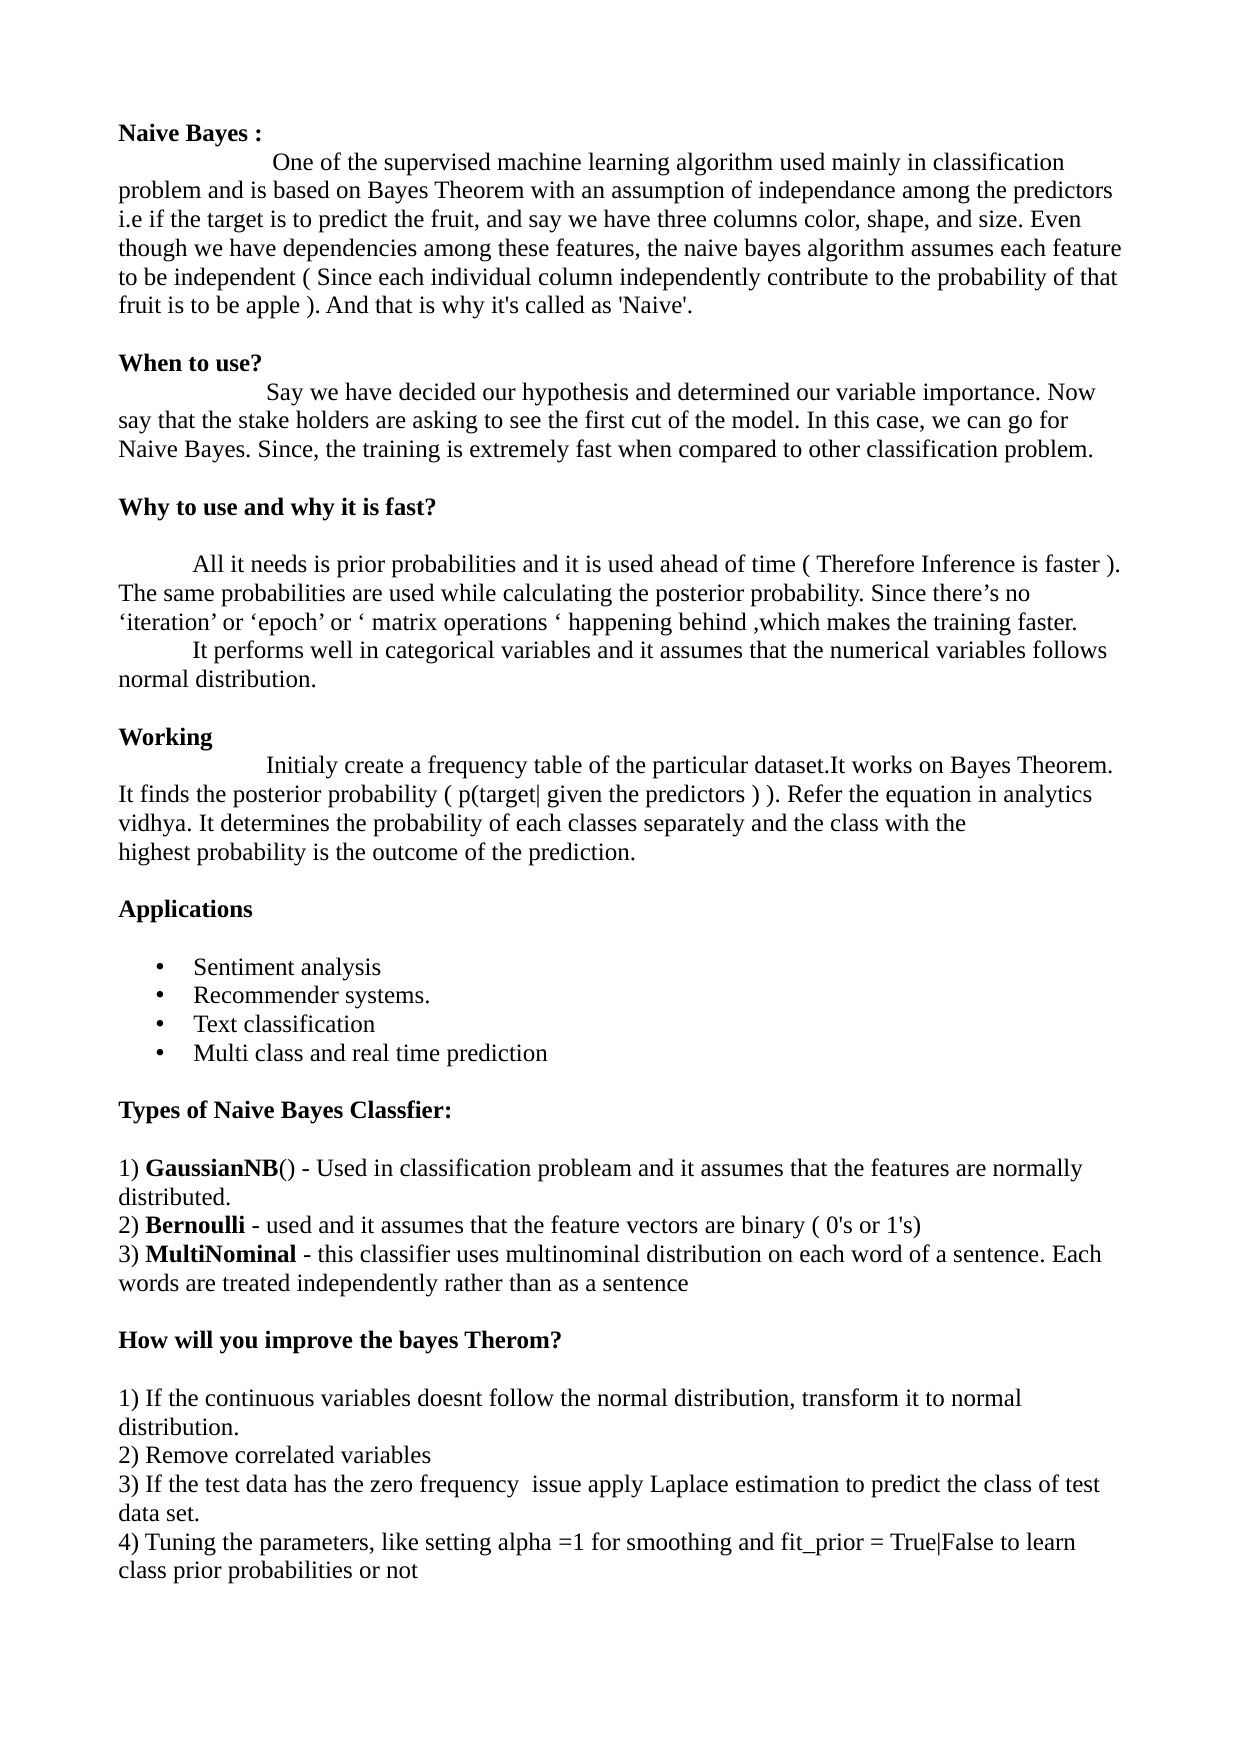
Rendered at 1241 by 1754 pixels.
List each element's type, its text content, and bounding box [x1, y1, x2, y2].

text 1) GaussianNB() - Used in classification probleam and it assumes that the features are normally distributed. [118, 1153, 1122, 1211]
text Naive Bayes : [118, 118, 1122, 147]
text Say we have decided our hypothesis and determined our variable importance. Now say that the stake holders are asking to see the first cut of the model. In this case, we can go for Naive Bayes. Since, the training is extremely fast when compared to other classification problem. [118, 377, 1122, 463]
text When to use? [118, 348, 1122, 377]
list Sentiment analysis [156, 952, 1122, 981]
text highest probability is the outcome of the prediction. [118, 837, 1122, 866]
text 2) Bernoulli - used and it assumes that the feature vectors are binary ( 0's or 1's) [118, 1211, 1122, 1239]
text It performs well in categorical variables and it assumes that the numerical variables follows normal distribution. [118, 636, 1122, 693]
text Working [118, 722, 1122, 751]
text 2) Remove correlated variables [118, 1441, 1122, 1469]
text Applications [118, 894, 1122, 923]
text 1) If the continuous variables doesnt follow the normal distribution, transform it to normal distribution. [118, 1383, 1122, 1441]
list Multi class and real time prediction [156, 1038, 1122, 1067]
list Text classification [156, 1009, 1122, 1038]
text Initialy create a frequency table of the particular dataset.It works on Bayes Theorem. It finds the posterior probability ( p(target| given the predictors ) ). Refer the equation in analytics vidhya. It determines the probability of each classes separately and the class with the [118, 751, 1122, 837]
text 4) Tuning the parameters, like setting alpha =1 for smoothing and fit_prior = True|False to learn class prior probabilities or not [118, 1527, 1122, 1584]
text All it needs is prior probabilities and it is used ahead of time ( Therefore Inference is faster ). The same probabilities are used while calculating the posterior probability. Since there’s no ‘iteration’ or ‘epoch’ or ‘ matrix operations ‘ happening behind ,which makes the training faster. [118, 549, 1122, 636]
text How will you improve the bayes Therom? [118, 1326, 1122, 1354]
text One of the supervised machine learning algorithm used mainly in classification problem and is based on Bayes Theorem with an assumption of independance among the predictors i.e if the target is to predict the fruit, and say we have three columns color, shape, and size. Even though we have dependencies among these features, the naive bayes algorithm assumes each feature to be independent ( Since each individual column independently contribute to the probability of that fruit is to be apple ). And that is why it's called as 'Naive'. [118, 147, 1122, 319]
text Why to use and why it is fast? [118, 492, 1122, 521]
text Types of Naive Bayes Classfier: [118, 1096, 1122, 1124]
text 3) If the test data has the zero frequency issue apply Laplace estimation to predict the class of test data set. [118, 1469, 1122, 1527]
list Recommender systems. [156, 981, 1122, 1009]
text 3) MultiNominal - this classifier uses multinominal distribution on each word of a sentence. Each words are treated independently rather than as a sentence [118, 1239, 1122, 1297]
